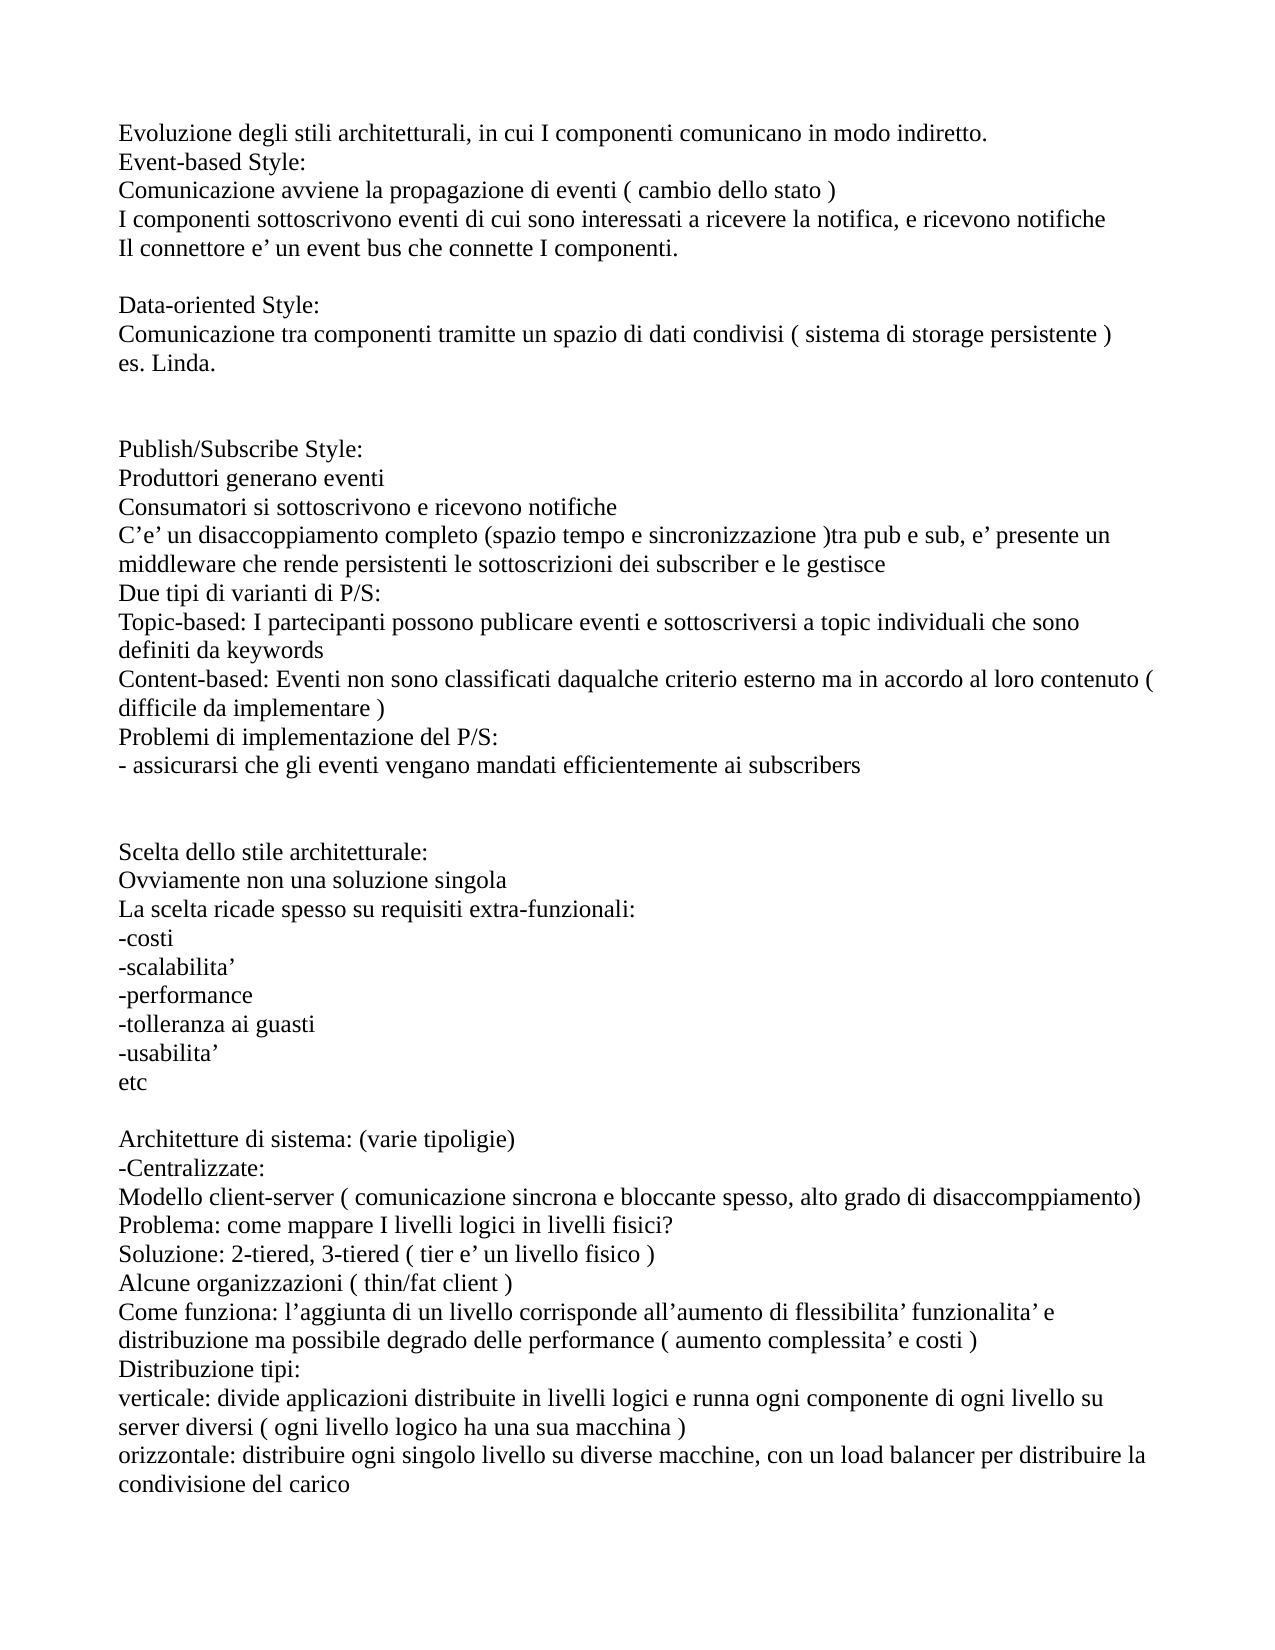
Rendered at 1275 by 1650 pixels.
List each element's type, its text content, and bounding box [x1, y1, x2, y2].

text -costi [118, 923, 1157, 952]
text orizzontale: distribuire ogni singolo livello su diverse macchine, con un load balancer per distribuire la condivisione del carico [118, 1441, 1157, 1498]
text Comunicazione avviene la propagazione di eventi ( cambio dello stato ) [118, 176, 1157, 204]
text -Centralizzate: [118, 1153, 1157, 1182]
text I componenti sottoscrivono eventi di cui sono interessati a ricevere la notifica, e ricevono notifiche [118, 204, 1157, 233]
text Distribuzione tipi: [118, 1354, 1157, 1383]
text -tolleranza ai guasti [118, 1009, 1157, 1038]
text Evoluzione degli stili architetturali, in cui I componenti comunicano in modo indiretto. [118, 118, 1157, 147]
text Soluzione: 2-tiered, 3-tiered ( tier e’ un livello fisico ) [118, 1239, 1157, 1268]
text Il connettore e’ un event bus che connette I componenti. [118, 233, 1157, 262]
text Data-oriented Style: [118, 291, 1157, 319]
text Ovviamente non una soluzione singola [118, 866, 1157, 894]
text etc [118, 1067, 1157, 1096]
text Content-based: Eventi non sono classificati daqualche criterio esterno ma in accordo al loro contenuto ( difficile da implementare ) [118, 664, 1157, 722]
text Modello client-server ( comunicazione sincrona e bloccante spesso, alto grado di disaccomppiamento) [118, 1182, 1157, 1211]
text Alcune organizzazioni ( thin/fat client ) [118, 1268, 1157, 1297]
text C’e’ un disaccoppiamento completo (spazio tempo e sincronizzazione )tra pub e sub, e’ presente un middleware che rende persistenti le sottoscrizioni dei subscriber e le gestisce [118, 521, 1157, 578]
text Architetture di sistema: (varie tipoligie) [118, 1124, 1157, 1153]
text Publish/Subscribe Style: [118, 434, 1157, 463]
text - assicurarsi che gli eventi vengano mandati efficientemente ai subscribers [118, 751, 1157, 779]
text Produttori generano eventi [118, 463, 1157, 492]
text Due tipi di varianti di P/S: [118, 578, 1157, 607]
text -performance [118, 981, 1157, 1009]
text -usabilita’ [118, 1038, 1157, 1067]
text Scelta dello stile architetturale: [118, 837, 1157, 866]
text Event-based Style: [118, 147, 1157, 176]
text Topic-based: I partecipanti possono publicare eventi e sottoscriversi a topic individuali che sono definiti da keywords [118, 607, 1157, 664]
text La scelta ricade spesso su requisiti extra-funzionali: [118, 894, 1157, 923]
text Come funziona: l’aggiunta di un livello corrisponde all’aumento di flessibilita’ funzionalita’ e distribuzione ma possibile degrado delle performance ( aumento complessita’ e costi ) [118, 1297, 1157, 1354]
text Consumatori si sottoscrivono e ricevono notifiche [118, 492, 1157, 521]
text Problemi di implementazione del P/S: [118, 722, 1157, 751]
text Comunicazione tra componenti tramitte un spazio di dati condivisi ( sistema di storage persistente ) [118, 319, 1157, 348]
text -scalabilita’ [118, 952, 1157, 981]
text es. Linda. [118, 348, 1157, 377]
text Problema: come mappare I livelli logici in livelli fisici? [118, 1211, 1157, 1239]
text verticale: divide applicazioni distribuite in livelli logici e runna ogni componente di ogni livello su server diversi ( ogni livello logico ha una sua macchina ) [118, 1383, 1157, 1441]
